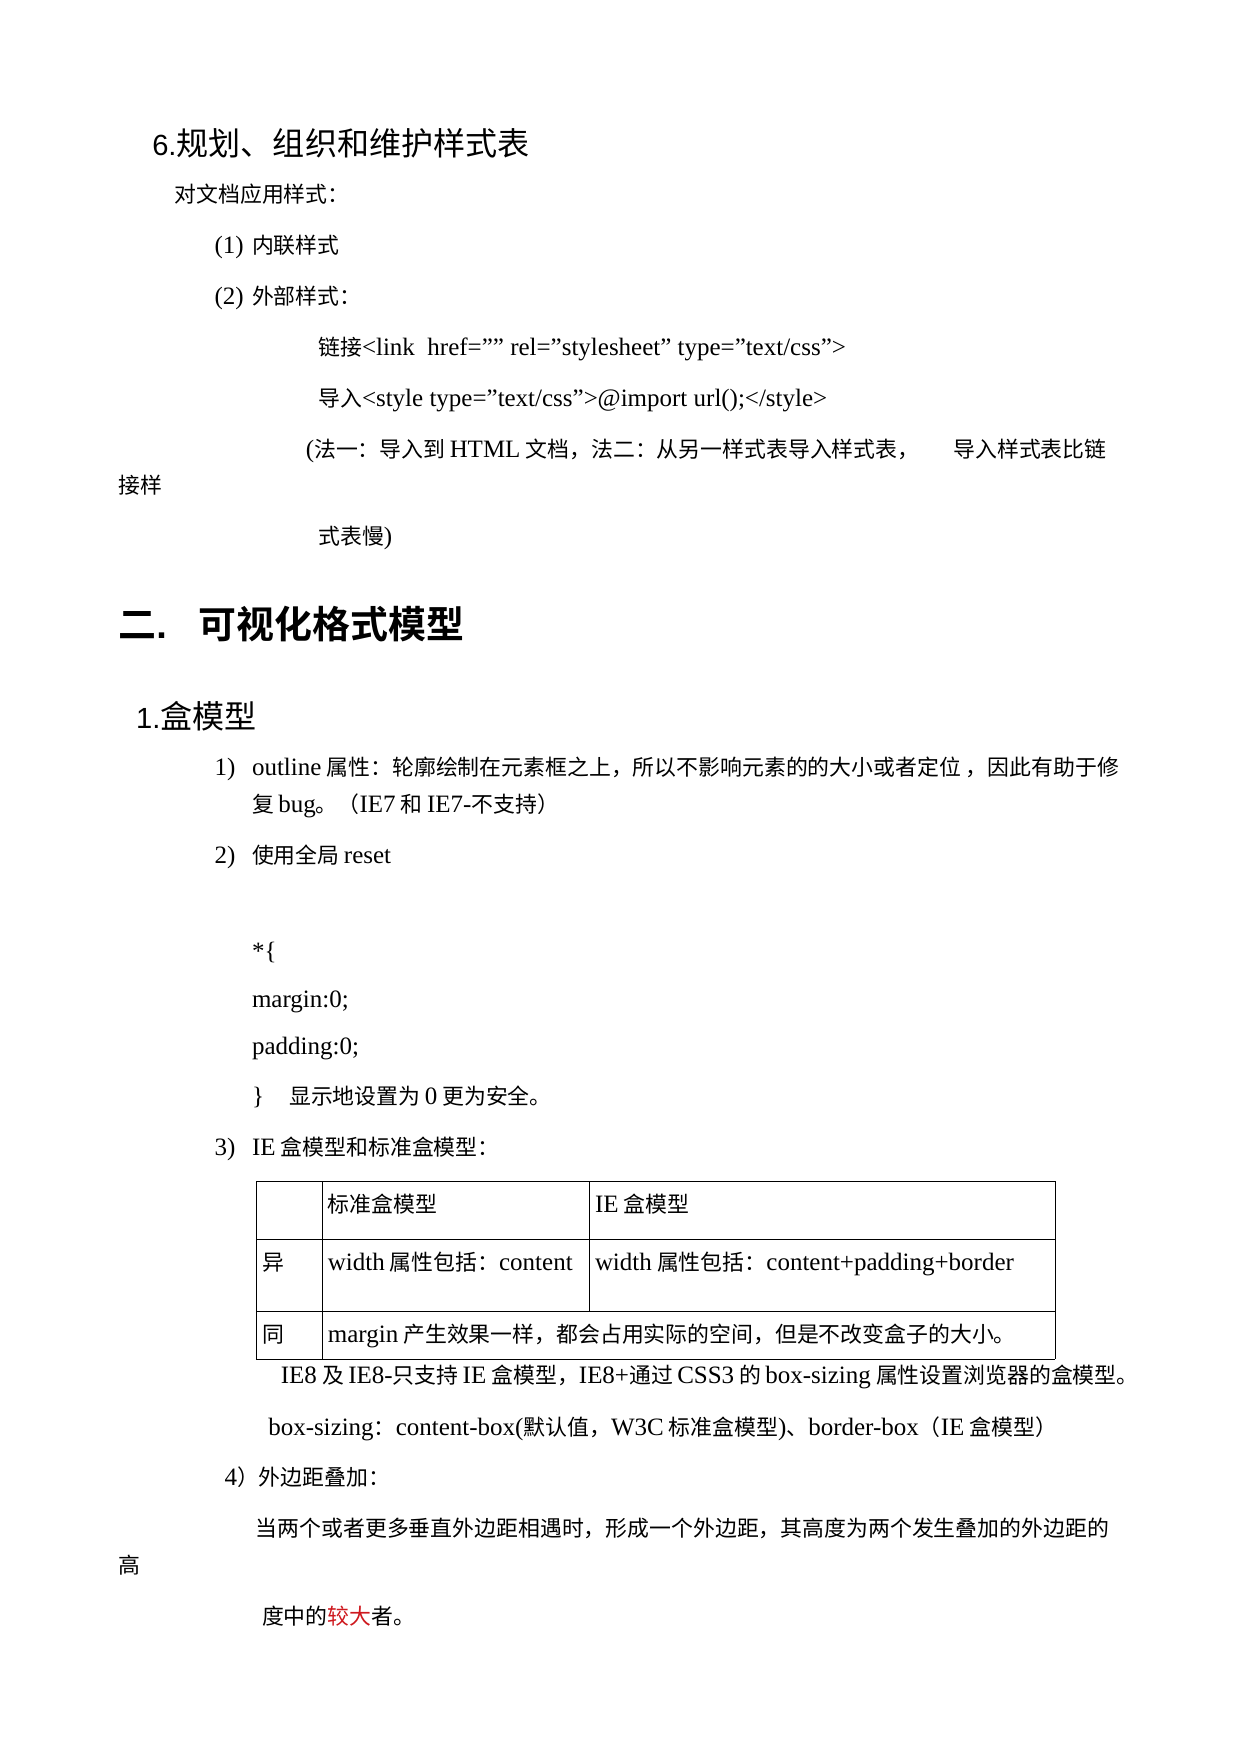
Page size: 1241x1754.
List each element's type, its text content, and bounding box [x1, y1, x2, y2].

text box-sizing：content-box(默认值，W3C标准盒模型)、border-box（IE盒模型） [118, 1409, 1122, 1441]
table_cell 异 [257, 1240, 322, 1311]
text IE8及IE8-只支持IE盒模型，IE8+通过CSS3的box-sizing属性设置浏览器的盒模型。 [118, 1358, 1122, 1390]
subtitle 6.规划、组织和维护样式表 [136, 118, 1122, 164]
text 对文档应用样式： [118, 177, 1122, 209]
list 内联样式 [214, 228, 1122, 260]
list padding:0; [214, 1031, 1122, 1060]
list outline属性：轮廓绘制在元素框之上，所以不影响元素的的大小或者定位 ，因此有助于修复bug。（IE7和IE7-不支持） [214, 750, 1122, 818]
table_header 标准盒模型 [323, 1182, 589, 1239]
subtitle 二. 可视化格式模型 [118, 595, 1122, 650]
subtitle 1.盒模型 [136, 691, 1122, 738]
list 外部样式： [214, 279, 1122, 311]
text 度中的较大者。 [118, 1599, 1122, 1630]
list } 显示地设置为0更为安全。 [214, 1079, 1122, 1111]
text 当两个或者更多垂直外边距相遇时，形成一个外边距，其高度为两个发生叠加的外边距的高 [118, 1511, 1122, 1579]
list margin:0; [214, 984, 1122, 1013]
table_cell 同 [257, 1312, 322, 1358]
text 导入<style type=”text/css”>@import url();</style> [118, 381, 1122, 412]
list IE盒模型和标准盒模型： [214, 1130, 1122, 1162]
list *{ [214, 936, 1122, 965]
table_cell margin产生效果一样，都会占用实际的空间，但是不改变盒子的大小。 [323, 1312, 1055, 1358]
table_header [257, 1182, 322, 1239]
text 式表慢) [118, 519, 1122, 551]
text 4）外边距叠加： [118, 1460, 1122, 1492]
text (法一：导入到HTML文档，法二：从另一样式表导入样式表， 导入样式表比链接样 [118, 432, 1122, 500]
table_cell width属性包括：content [323, 1240, 589, 1311]
table_header IE盒模型 [590, 1182, 1055, 1239]
text 链接<link href=”” rel=”stylesheet” type=”text/css”> [118, 330, 1122, 362]
table_cell width属性包括：content+padding+border [590, 1240, 1055, 1311]
list 使用全局reset [214, 838, 1122, 869]
